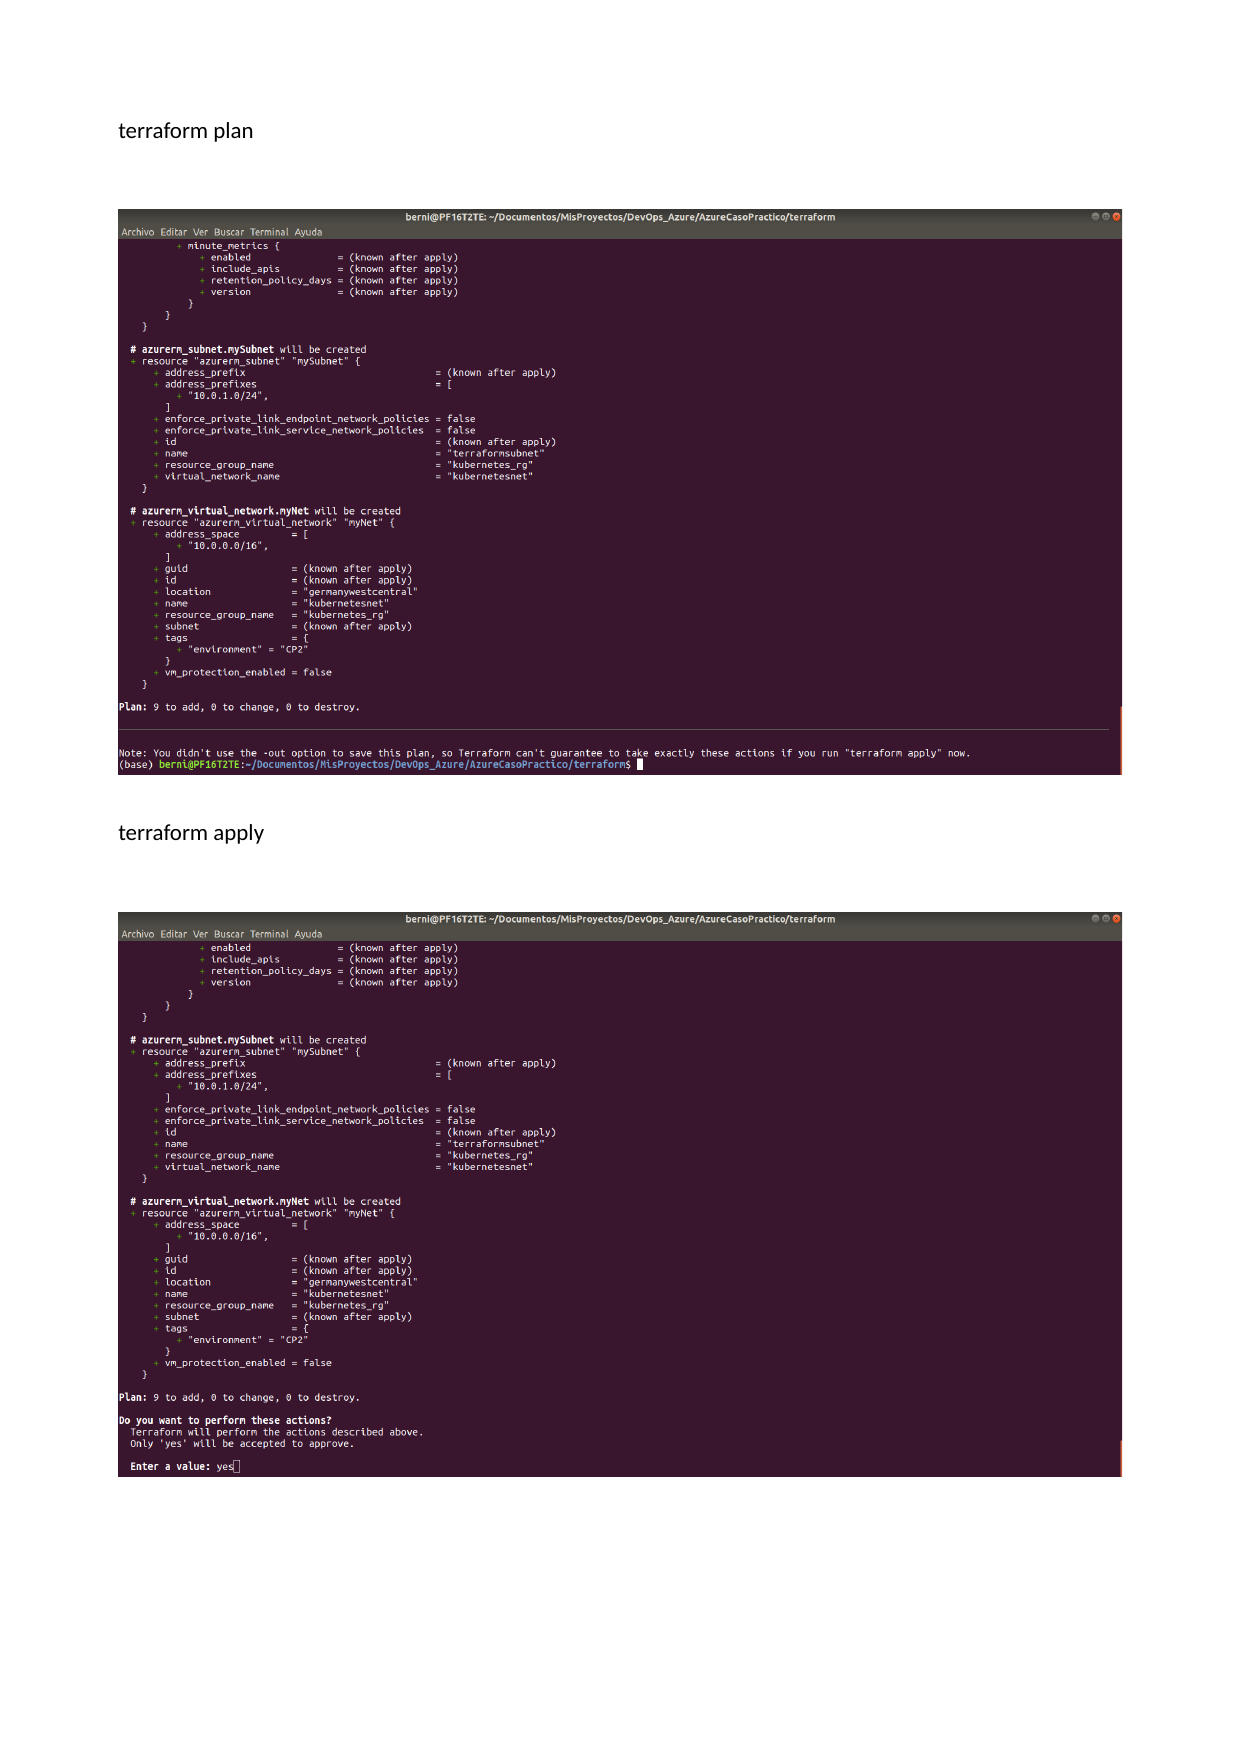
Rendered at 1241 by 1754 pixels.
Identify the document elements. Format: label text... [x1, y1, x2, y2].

text terraform apply [118, 820, 1122, 845]
picture [118, 209, 1123, 775]
picture [118, 912, 1123, 1477]
text terraform plan [118, 118, 1122, 143]
